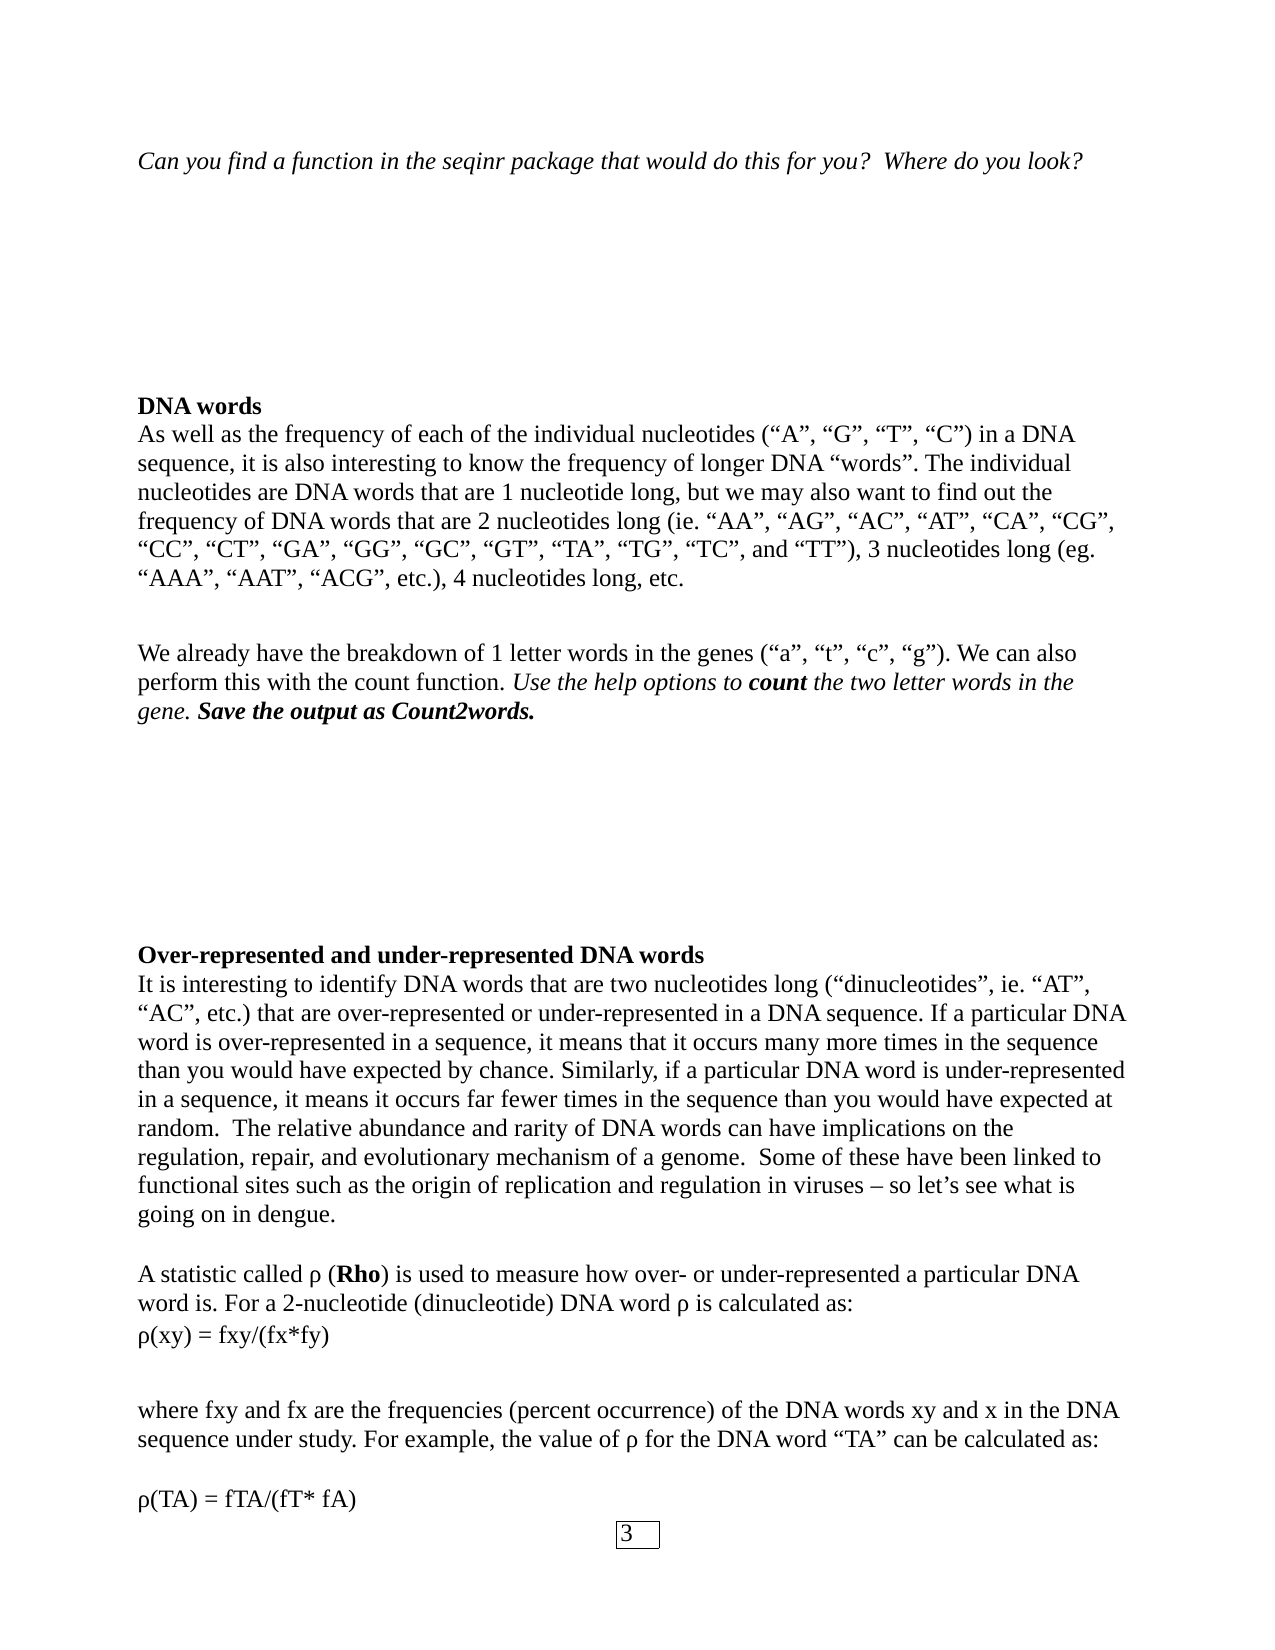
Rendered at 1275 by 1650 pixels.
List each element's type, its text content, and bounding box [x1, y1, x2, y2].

text A statistic called ρ (Rho) is used to measure how over- or under-represented a particular DNA word is. For a 2-nucleotide (dinucleotide) DNA word ρ is calculated as: [137, 1259, 1127, 1317]
text Can you find a function in the seqinr package that would do this for you? Where do you look? [137, 146, 1127, 174]
text It is interesting to identify DNA words that are two nucleotides long (“dinucleotides”, ie. “AT”, “AC”, etc.) that are over-represented or under-represented in a DNA sequence. If a particular DNA word is over-represented in a sequence, it means that it occurs many more times in the sequence than you would have expected by chance. Similarly, if a particular DNA word is under-represented in a sequence, it means it occurs far fewer times in the sequence than you would have expected at random. The relative abundance and rarity of DNA words can have implications on the regulation, repair, and evolutionary mechanism of a genome. Some of these have been linked to functional sites such as the origin of replication and regulation in viruses – so let’s see what is going on in dengue. [137, 969, 1127, 1228]
text DNA words [137, 391, 1127, 419]
text ρ(TA) = fTA/(fT* fA) [137, 1484, 1127, 1513]
text We already have the breakdown of 1 letter words in the genes (“a”, “t”, “c”, “g”). We can also perform this with the count function. Use the help options to count the two letter words in the gene. Save the output as Count2words. [137, 638, 1127, 724]
text Over-represented and under-represented DNA words [137, 940, 1127, 969]
text ρ(xy) = fxy/(fx*fy) [137, 1321, 1127, 1349]
text where fxy and fx are the frequencies (percent occurrence) of the DNA words xy and x in the DNA sequence under study. For example, the value of ρ for the DNA word “TA” can be calculated as: [137, 1395, 1127, 1453]
text As well as the frequency of each of the individual nucleotides (“A”, “G”, “T”, “C”) in a DNA sequence, it is also interesting to know the frequency of longer DNA “words”. The individual nucleotides are DNA words that are 1 nucleotide long, but we may also want to find out the frequency of DNA words that are 2 nucleotides long (ie. “AA”, “AG”, “AC”, “AT”, “CA”, “CG”, “CC”, “CT”, “GA”, “GG”, “GC”, “GT”, “TA”, “TG”, “TC”, and “TT”), 3 nucleotides long (eg. “AAA”, “AAT”, “ACG”, etc.), 4 nucleotides long, etc. [137, 419, 1127, 592]
